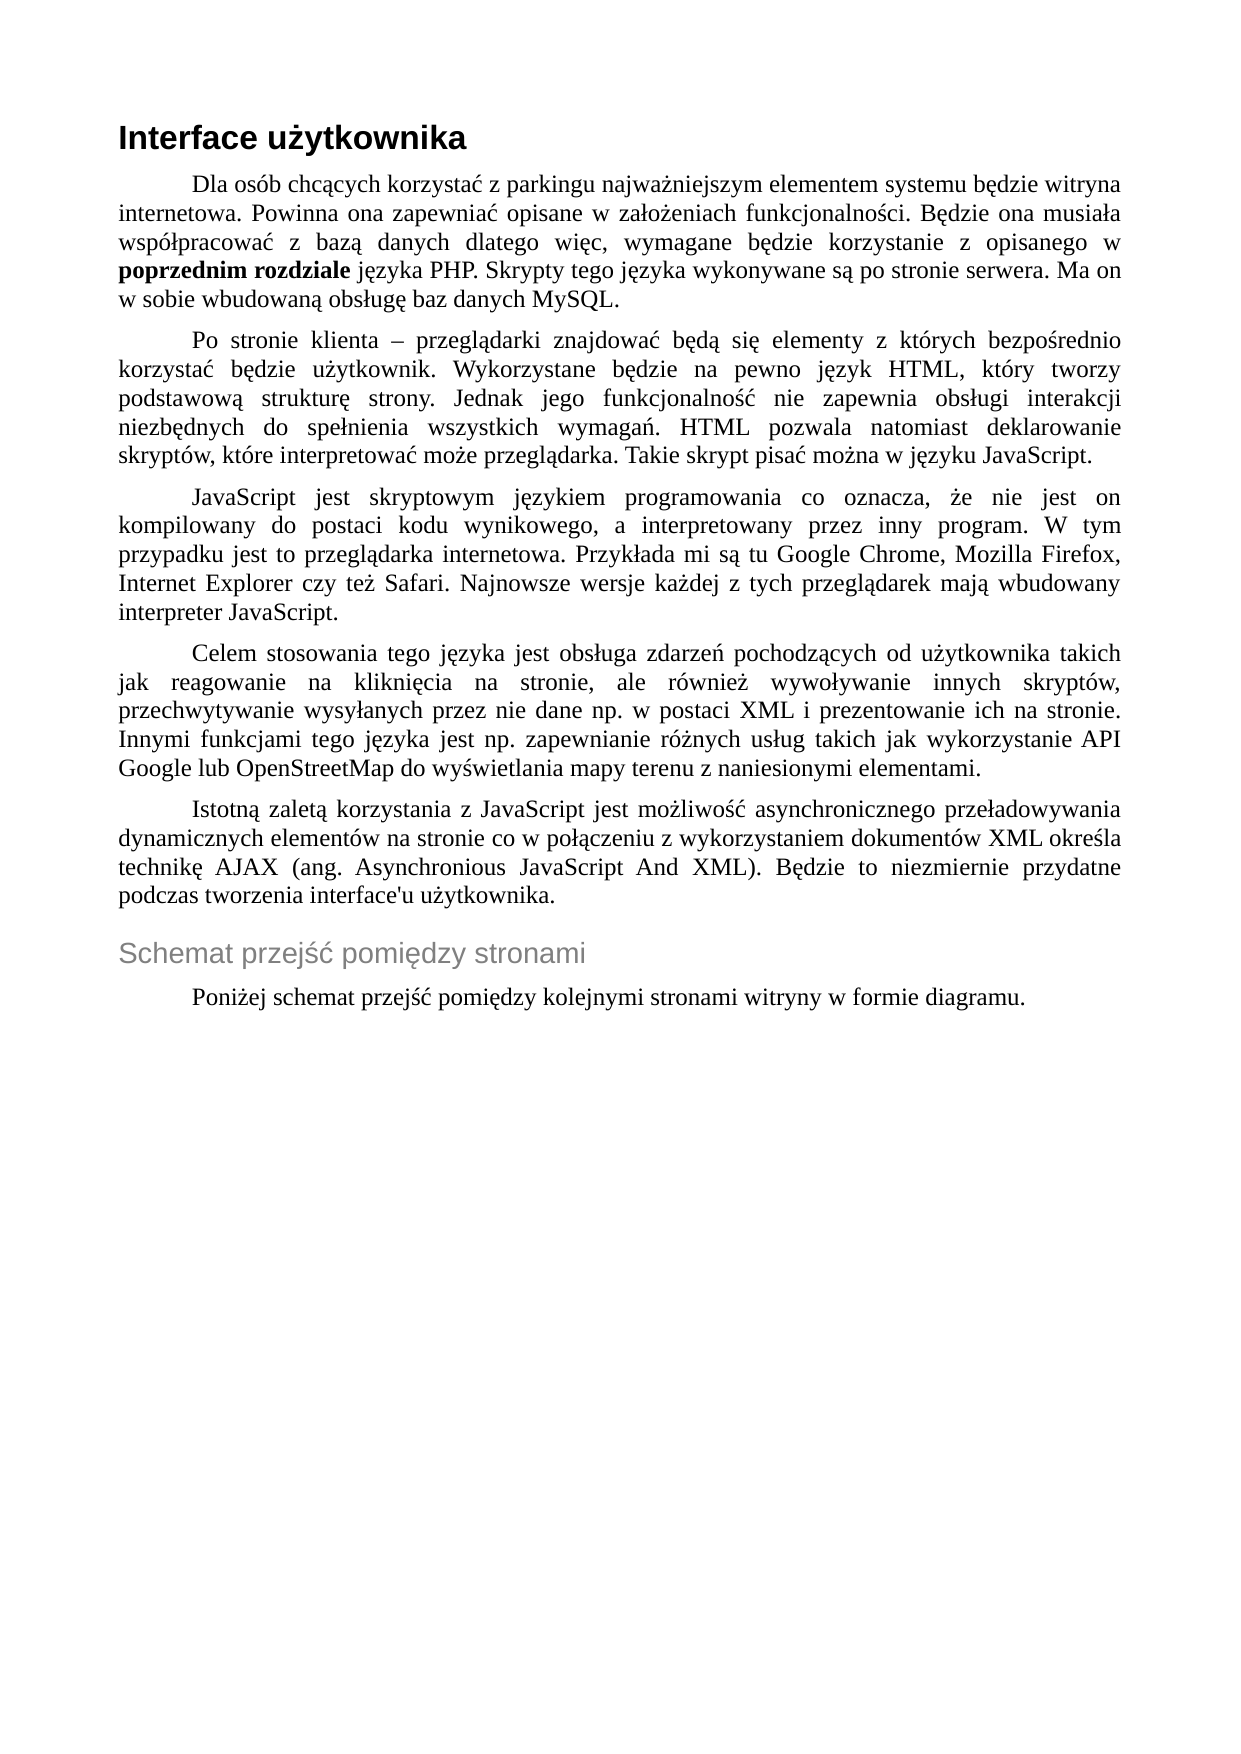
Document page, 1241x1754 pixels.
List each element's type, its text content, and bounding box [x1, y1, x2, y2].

text Poniżej schemat przejść pomiędzy kolejnymi stronami witryny w formie diagramu. [118, 982, 1122, 1011]
subtitle Schemat przejść pomiędzy stronami [118, 936, 1122, 970]
subtitle Interface użytkownika [118, 118, 1122, 157]
text Dla osób chcących korzystać z parkingu najważniejszym elementem systemu będzie witryna internetowa. Powinna ona zapewniać opisane w założeniach funkcjonalności. Będzie ona musiała współpracować z bazą danych dlatego więc, wymagane będzie korzystanie z opisanego w poprzednim rozdziale języka PHP. Skrypty tego języka wykonywane są po stronie serwera. Ma on w sobie wbudowaną obsługę baz danych MySQL. [118, 169, 1122, 313]
text JavaScript jest skryptowym językiem programowania co oznacza, że nie jest on kompilowany do postaci kodu wynikowego, a interpretowany przez inny program. W tym przypadku jest to przeglądarka internetowa. Przykłada mi są tu Google Chrome, Mozilla Firefox, Internet Explorer czy też Safari. Najnowsze wersje każdej z tych przeglądarek mają wbudowany interpreter JavaScript. [118, 482, 1122, 626]
text Istotną zaletą korzystania z JavaScript jest możliwość asynchronicznego przeładowywania dynamicznych elementów na stronie co w połączeniu z wykorzystaniem dokumentów XML określa technikę AJAX (ang. Asynchronious JavaScript And XML). Będzie to niezmiernie przydatne podczas tworzenia interface'u użytkownika. [118, 794, 1122, 909]
text Po stronie klienta – przeglądarki znajdować będą się elementy z których bezpośrednio korzystać będzie użytkownik. Wykorzystane będzie na pewno język HTML, który tworzy podstawową strukturę strony. Jednak jego funkcjonalność nie zapewnia obsługi interakcji niezbędnych do spełnienia wszystkich wymagań. HTML pozwala natomiast deklarowanie skryptów, które interpretować może przeglądarka. Takie skrypt pisać można w języku JavaScript. [118, 326, 1122, 469]
text Celem stosowania tego języka jest obsługa zdarzeń pochodzących od użytkownika takich jak reagowanie na kliknięcia na stronie, ale również wywoływanie innych skryptów, przechwytywanie wysyłanych przez nie dane np. w postaci XML i prezentowanie ich na stronie. Innymi funkcjami tego języka jest np. zapewnianie różnych usług takich jak wykorzystanie API Google lub OpenStreetMap do wyświetlania mapy terenu z naniesionymi elementami. [118, 638, 1122, 782]
